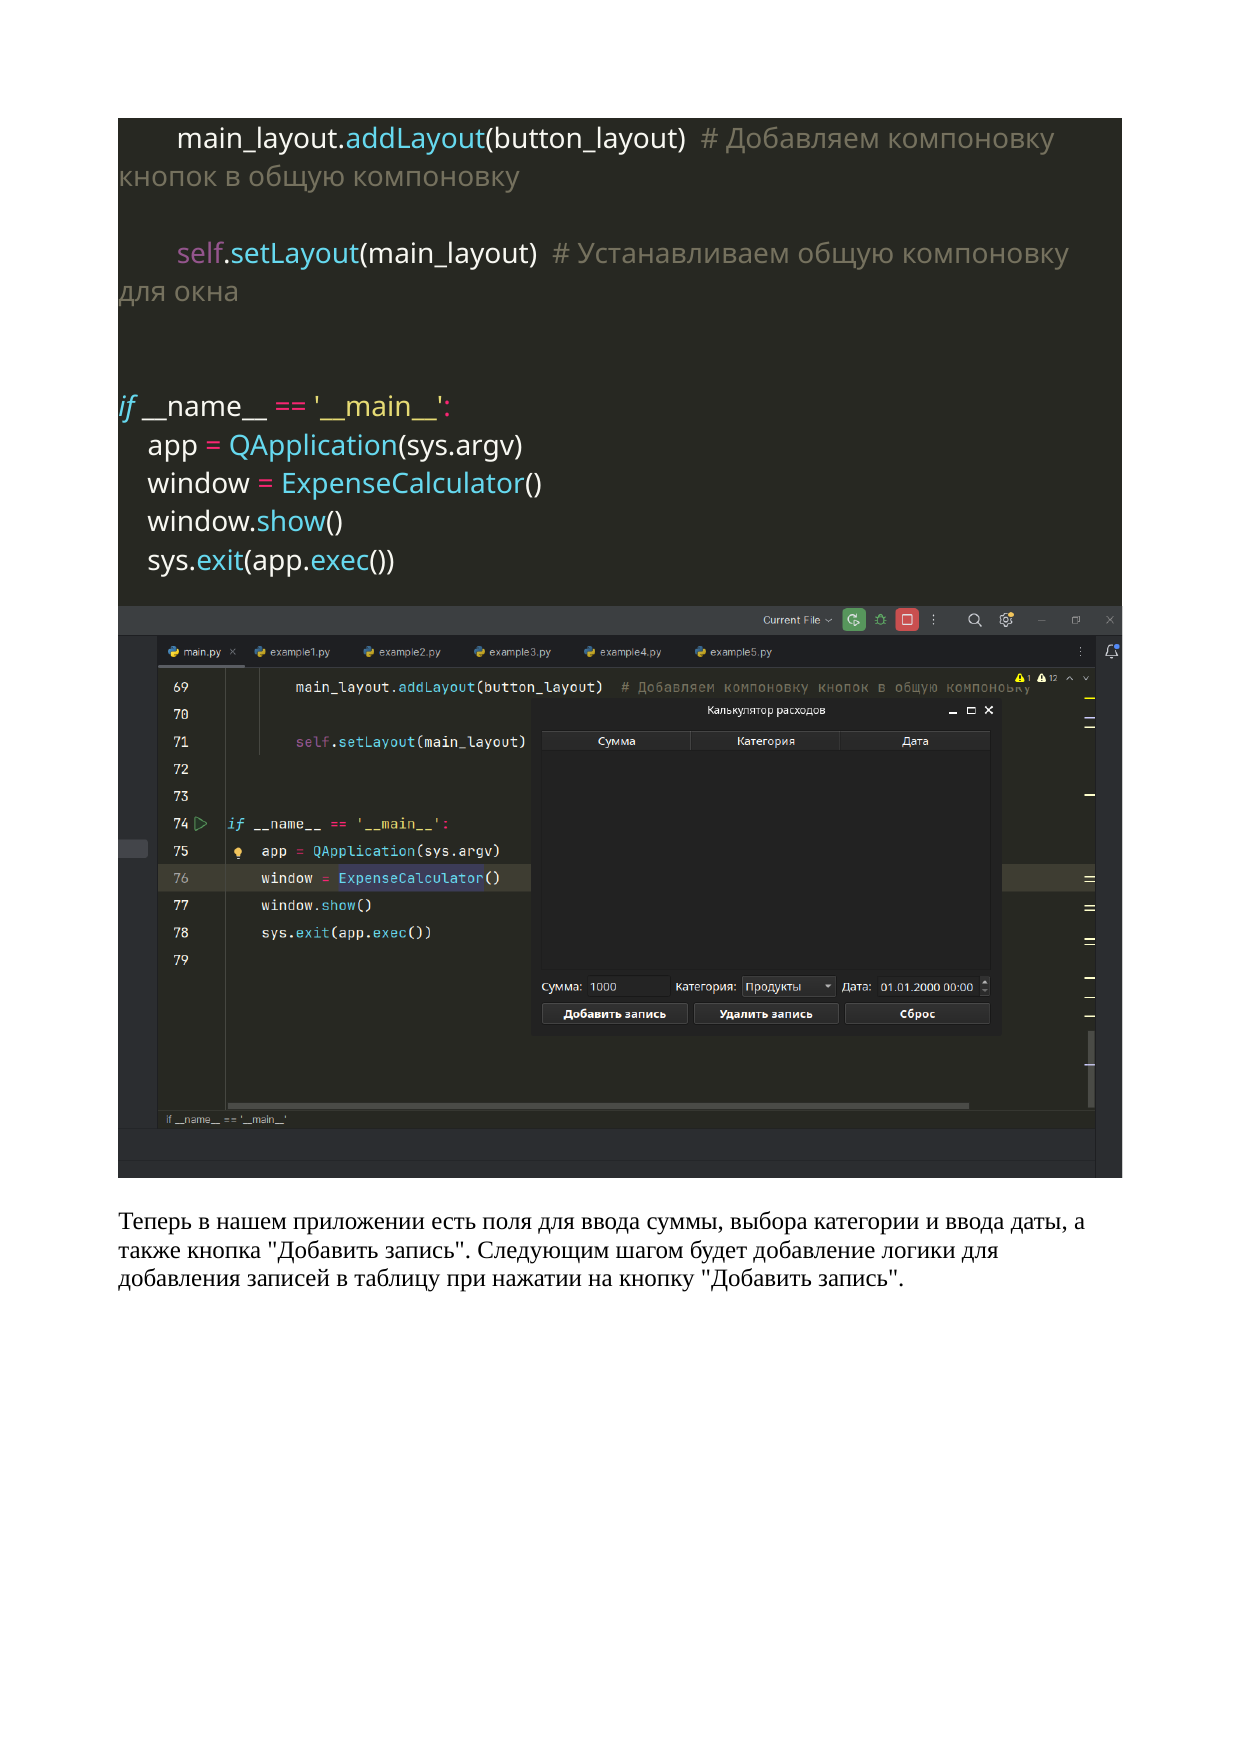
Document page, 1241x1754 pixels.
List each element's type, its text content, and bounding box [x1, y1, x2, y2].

picture [118, 606, 1123, 1178]
text Теперь в нашем приложении есть поля для ввода суммы, выбора категории и ввода даты, а также кнопка "Добавить запись". Следующим шагом будет добавление логики для добавления записей в таблицу при нажатии на кнопку "Добавить запись". [118, 1206, 1122, 1292]
text main_layout.addLayout(button_layout) # Добавляем компоновку кнопок в общую компоновку self.setLayout(main_layout) # Устанавливаем общую компоновку для окна if __name__ == '__main__': app = QApplication(sys.argv) window = ExpenseCalculator() window.show() sys.exit(app.exec()) [118, 118, 1122, 606]
